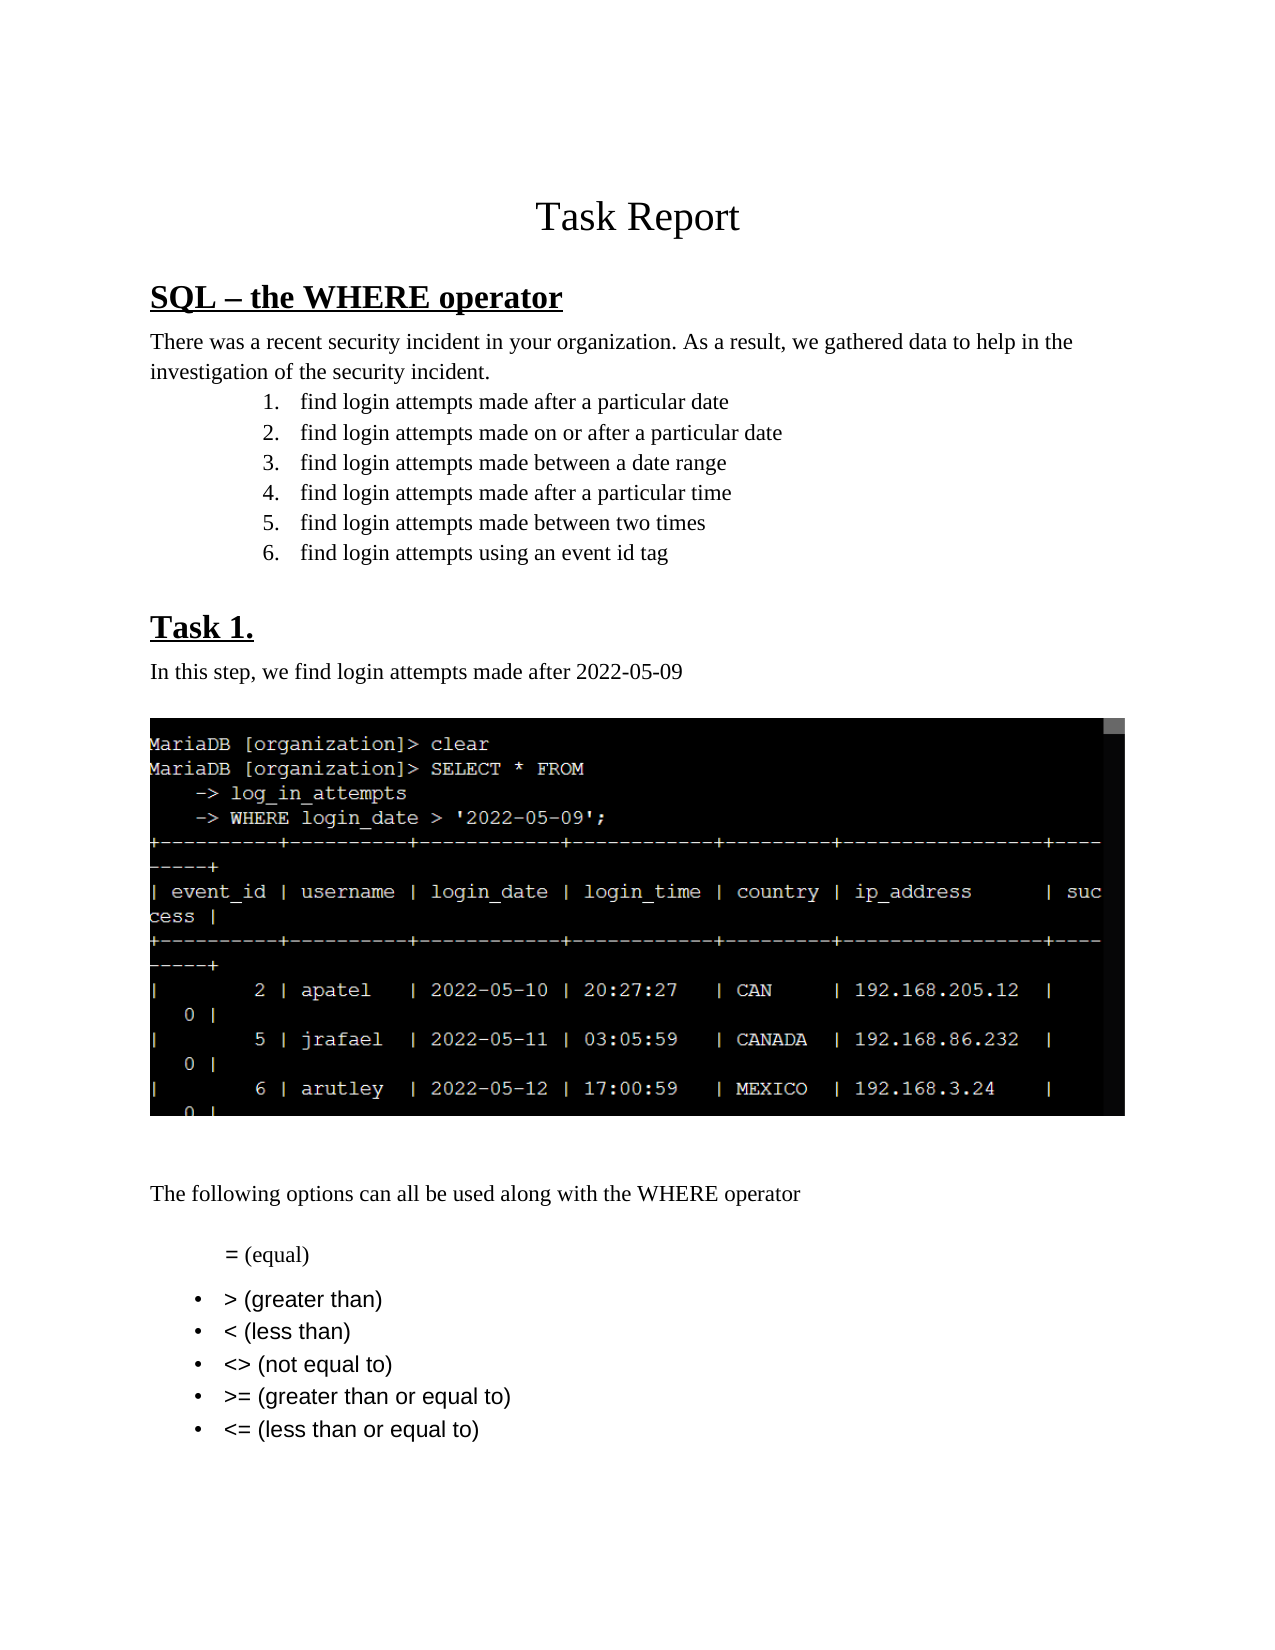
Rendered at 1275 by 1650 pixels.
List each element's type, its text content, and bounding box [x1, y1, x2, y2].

text = (equal) [150, 1241, 1125, 1269]
list find login attempts using an event id tag [262, 539, 1125, 566]
subtitle Task 1. [150, 607, 1125, 645]
list >= (greater than or equal to) [194, 1383, 1125, 1411]
list find login attempts made between two times [262, 509, 1125, 536]
text There was a recent security incident in your organization. As a result, we gathered data to help in the investigation of the security incident. [150, 328, 1125, 384]
list < (less than) [194, 1318, 1125, 1346]
picture [150, 718, 1125, 1116]
list find login attempts made on or after a particular date [262, 418, 1125, 445]
text In this step, we find login attempts made after 2022-05-09 [150, 658, 1125, 684]
list find login attempts made after a particular time [262, 479, 1125, 505]
list <> (not equal to) [194, 1351, 1125, 1379]
text The following options can all be used along with the WHERE operator [150, 1180, 1125, 1207]
list <= (less than or equal to) [194, 1416, 1125, 1444]
list find login attempts made after a particular date [262, 388, 1125, 415]
list find login attempts made between a date range [262, 449, 1125, 475]
subtitle Task Report [150, 192, 1125, 239]
list > (greater than) [194, 1286, 1125, 1314]
subtitle SQL – the WHERE operator [150, 277, 1125, 315]
